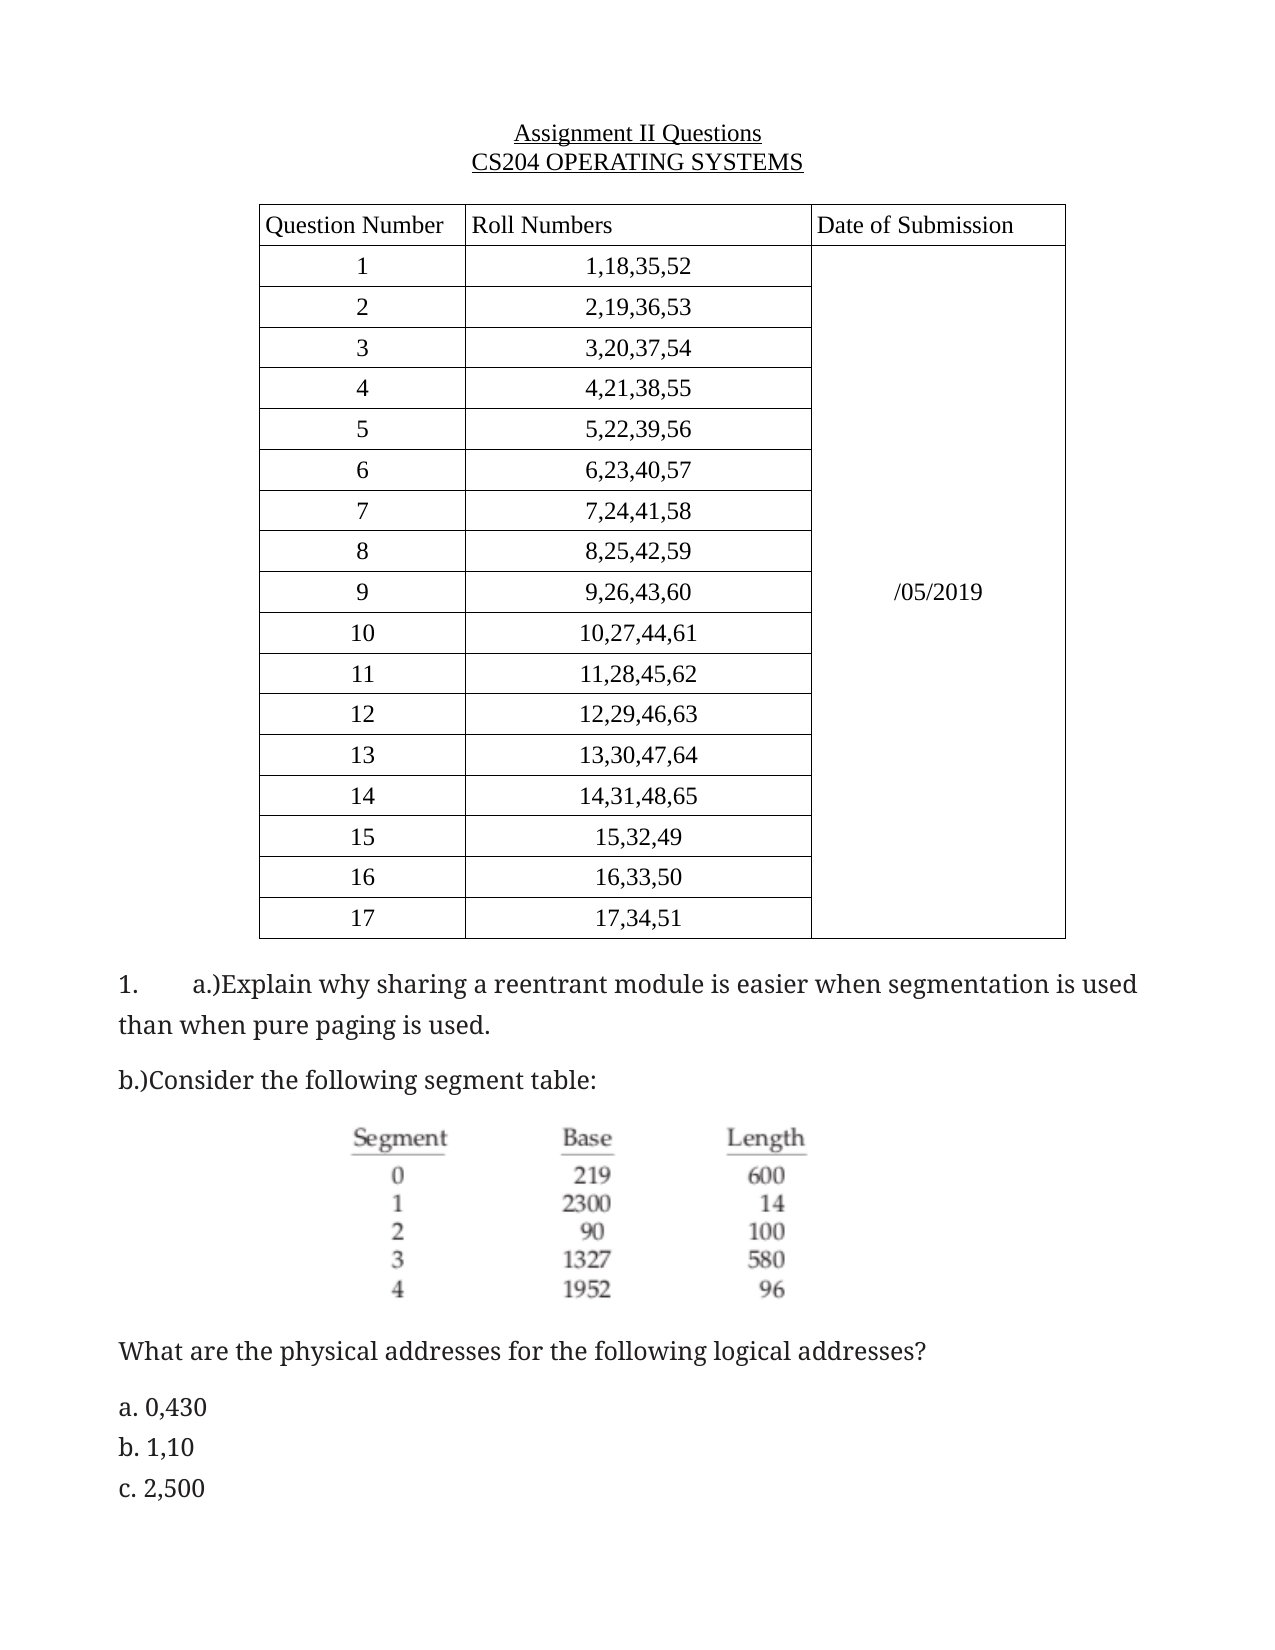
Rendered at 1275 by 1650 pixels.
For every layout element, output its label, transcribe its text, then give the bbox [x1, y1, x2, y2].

table_cell 7,24,41,58 [466, 491, 811, 530]
table_cell 9 [260, 572, 465, 612]
table_cell 15 [260, 816, 465, 856]
table_cell 11 [260, 654, 465, 693]
table_cell 16 [260, 857, 465, 897]
table_cell 6,23,40,57 [466, 450, 811, 489]
table_cell 17 [260, 898, 465, 937]
table_cell 15,32,49 [466, 816, 811, 856]
table_cell 4,21,38,55 [466, 368, 811, 408]
table_cell 9,26,43,60 [466, 572, 811, 612]
table_cell 13 [260, 735, 465, 774]
text CS204 OPERATING SYSTEMS [118, 147, 1157, 176]
table_cell 1,18,35,52 [466, 246, 811, 286]
table_cell 11,28,45,62 [466, 654, 811, 693]
table_cell 5 [260, 409, 465, 449]
table_cell 3 [260, 328, 465, 367]
table_cell 2,19,36,53 [466, 287, 811, 327]
table_cell 16,33,50 [466, 857, 811, 897]
table_cell 17,34,51 [466, 898, 811, 937]
table_cell 14 [260, 776, 465, 815]
table_cell 10 [260, 613, 465, 652]
table_cell 6 [260, 450, 465, 489]
text Assignment II Questions [118, 118, 1157, 147]
table_cell 4 [260, 368, 465, 408]
table_cell 2 [260, 287, 465, 327]
table_cell 10,27,44,61 [466, 613, 811, 652]
table_cell 12,29,46,63 [466, 694, 811, 734]
table_cell 14,31,48,65 [466, 776, 811, 815]
table_cell 13,30,47,64 [466, 735, 811, 774]
text What are the physical addresses for the following logical addresses? [118, 1334, 1157, 1368]
table_cell 3,20,37,54 [466, 328, 811, 367]
table_cell 1 [260, 246, 465, 286]
table_cell 12 [260, 694, 465, 734]
list a.)Explain why sharing a reentrant module is easier when segmentation is used than when pure paging is used. [118, 967, 1157, 1042]
table_cell 7 [260, 491, 465, 530]
table_header Date of Submission [812, 205, 1065, 245]
text a. 0,430 b. 1,10 c. 2,500 [118, 1389, 1157, 1505]
table_header Question Number [260, 205, 465, 245]
table_header Roll Numbers [466, 205, 811, 245]
table_cell 8,25,42,59 [466, 531, 811, 571]
table_cell 8 [260, 531, 465, 571]
table_cell /05/2019 [812, 246, 1065, 937]
text b.)Consider the following segment table: [118, 1063, 1157, 1097]
table_cell 5,22,39,56 [466, 409, 811, 449]
